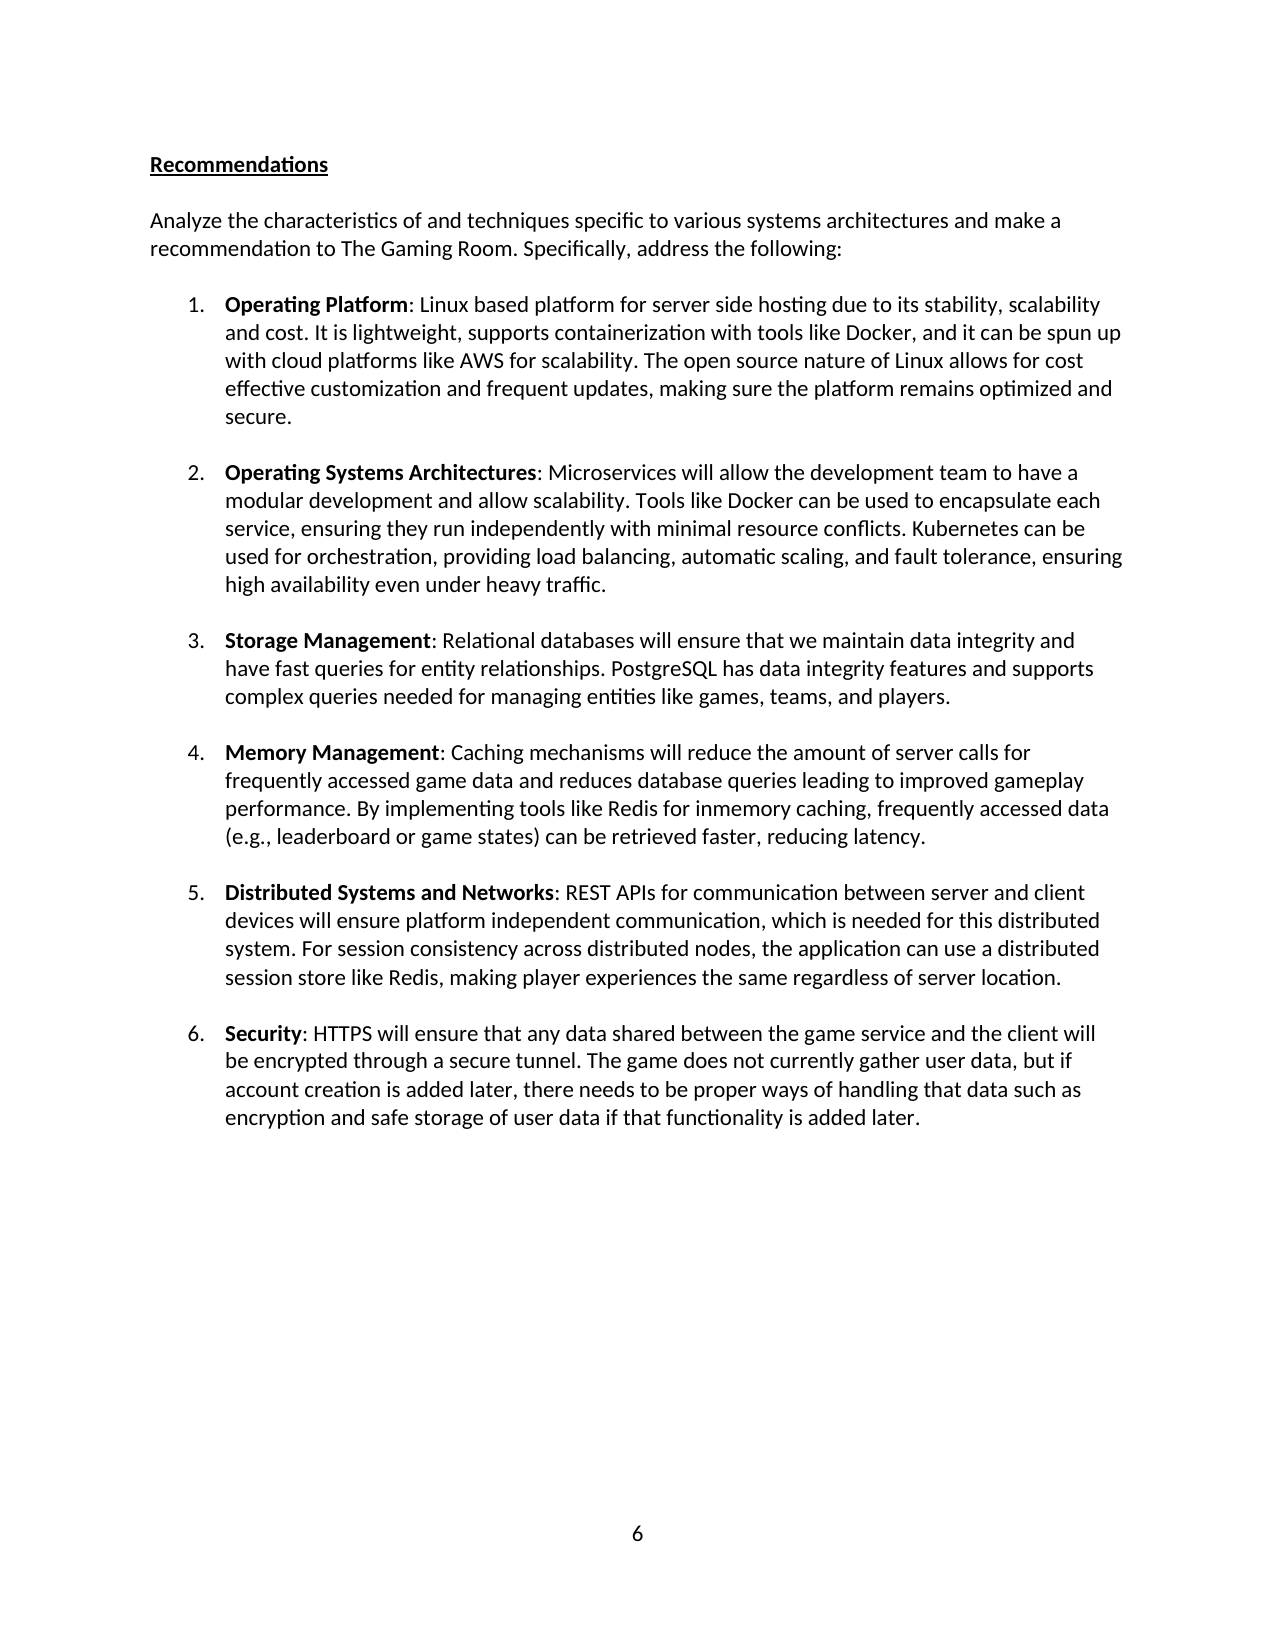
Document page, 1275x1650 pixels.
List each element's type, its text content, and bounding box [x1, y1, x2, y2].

text Analyze the characteristics of and techniques specific to various systems architectures and make a recommendation to The Gaming Room. Specifically, address the following: [150, 206, 1125, 262]
list Operating Platform: Linux based platform for server side hosting due to its stability, scalability and cost. It is lightweight, supports containerization with tools like Docker, and it can be spun up with cloud platforms like AWS for scalability. The open source nature of Linux allows for cost effective customization and frequent updates, making sure the platform remains optimized and secure. [187, 290, 1125, 430]
list Security: HTTPS will ensure that any data shared between the game service and the client will be encrypted through a secure tunnel. The game does not currently gather user data, but if account creation is added later, there needs to be proper ways of handling that data such as encryption and safe storage of user data if that functionality is added later. [187, 1019, 1125, 1131]
list Distributed Systems and Networks: REST APIs for communication between server and client devices will ensure platform independent communication, which is needed for this distributed system. For session consistency across distributed nodes, the application can use a distributed session store like Redis, making player experiences the same regardless of server location. [187, 878, 1125, 991]
list Memory Management: Caching mechanisms will reduce the amount of server calls for frequently accessed game data and reduces database queries leading to improved gameplay performance. By implementing tools like Redis for inmemory caching, frequently accessed data (e.g., leaderboard or game states) can be retrieved faster, reducing latency. [187, 738, 1125, 851]
subtitle Recommendations [150, 150, 1125, 178]
list Storage Management: Relational databases will ensure that we maintain data integrity and have fast queries for entity relationships. PostgreSQL has data integrity features and supports complex queries needed for managing entities like games, teams, and players. [187, 626, 1125, 710]
list Operating Systems Architectures: Microservices will allow the development team to have a modular development and allow scalability. Tools like Docker can be used to encapsulate each service, ensuring they run independently with minimal resource conflicts. Kubernetes can be used for orchestration, providing load balancing, automatic scaling, and fault tolerance, ensuring high availability even under heavy traffic. [187, 458, 1125, 598]
